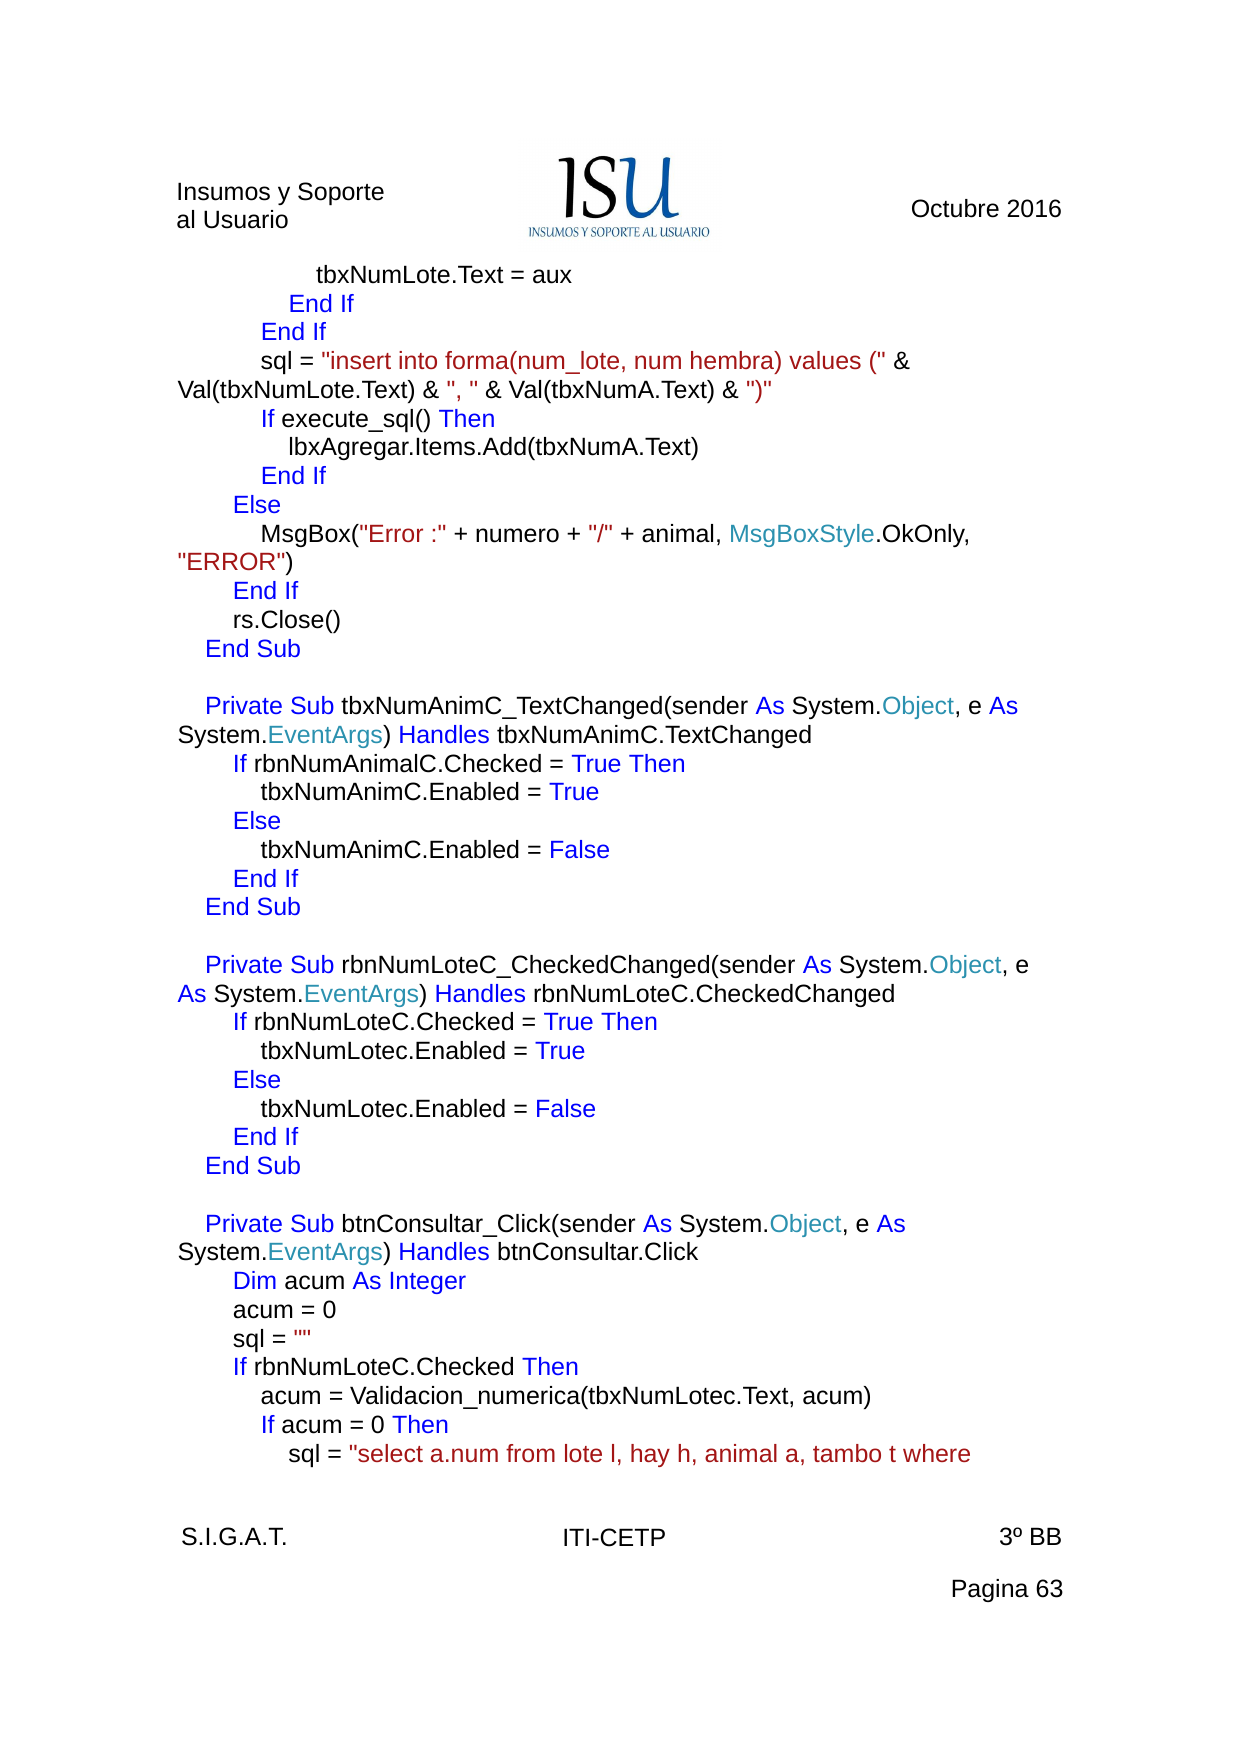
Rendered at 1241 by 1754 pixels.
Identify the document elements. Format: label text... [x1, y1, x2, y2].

text If rbnNumLoteC.Checked Then [177, 1352, 1063, 1381]
text sql = "" [177, 1323, 1063, 1352]
text End Sub [177, 633, 1063, 662]
text End If [177, 317, 1063, 346]
text tbxNumAnimC.Enabled = True [177, 777, 1063, 806]
text Private Sub rbnNumLoteC_CheckedChanged(sender As System.Object, e As System.EventArgs) Handles rbnNumLoteC.CheckedChanged [177, 950, 1063, 1007]
text Else [177, 490, 1063, 518]
text Private Sub btnConsultar_Click(sender As System.Object, e As System.EventArgs) Handles btnConsultar.Click [177, 1208, 1063, 1266]
text tbxNumLotec.Enabled = False [177, 1093, 1063, 1122]
text sql = "select a.num from lote l, hay h, animal a, tambo t where [177, 1438, 1063, 1467]
text rs.Close() [177, 605, 1063, 633]
text tbxNumLotec.Enabled = True [177, 1036, 1063, 1065]
picture [517, 138, 723, 252]
text Private Sub tbxNumAnimC_TextChanged(sender As System.Object, e As System.EventArgs) Handles tbxNumAnimC.TextChanged [177, 691, 1063, 748]
text End If [177, 863, 1063, 892]
text Else [177, 1065, 1063, 1093]
text If rbnNumAnimalC.Checked = True Then [177, 748, 1063, 777]
text End If [177, 576, 1063, 605]
text End Sub [177, 892, 1063, 921]
text Else [177, 806, 1063, 835]
text End If [177, 1122, 1063, 1151]
text acum = 0 [177, 1295, 1063, 1323]
text MsgBox("Error :" + numero + "/" + animal, MsgBoxStyle.OkOnly, "ERROR") [177, 518, 1063, 576]
text End If [177, 288, 1063, 317]
text acum = Validacion_numerica(tbxNumLotec.Text, acum) [177, 1381, 1063, 1410]
text tbxNumLote.Text = aux [177, 260, 1063, 288]
text If acum = 0 Then [177, 1410, 1063, 1438]
text tbxNumAnimC.Enabled = False [177, 835, 1063, 863]
text If execute_sql() Then [177, 403, 1063, 432]
text lbxAgregar.Items.Add(tbxNumA.Text) [177, 432, 1063, 461]
text End If [177, 461, 1063, 490]
text End Sub [177, 1151, 1063, 1180]
text Dim acum As Integer [177, 1266, 1063, 1295]
text If rbnNumLoteC.Checked = True Then [177, 1007, 1063, 1036]
text sql = "insert into forma(num_lote, num hembra) values (" & Val(tbxNumLote.Text) & ", " & Val(tbxNumA.Text) & ")" [177, 346, 1063, 403]
